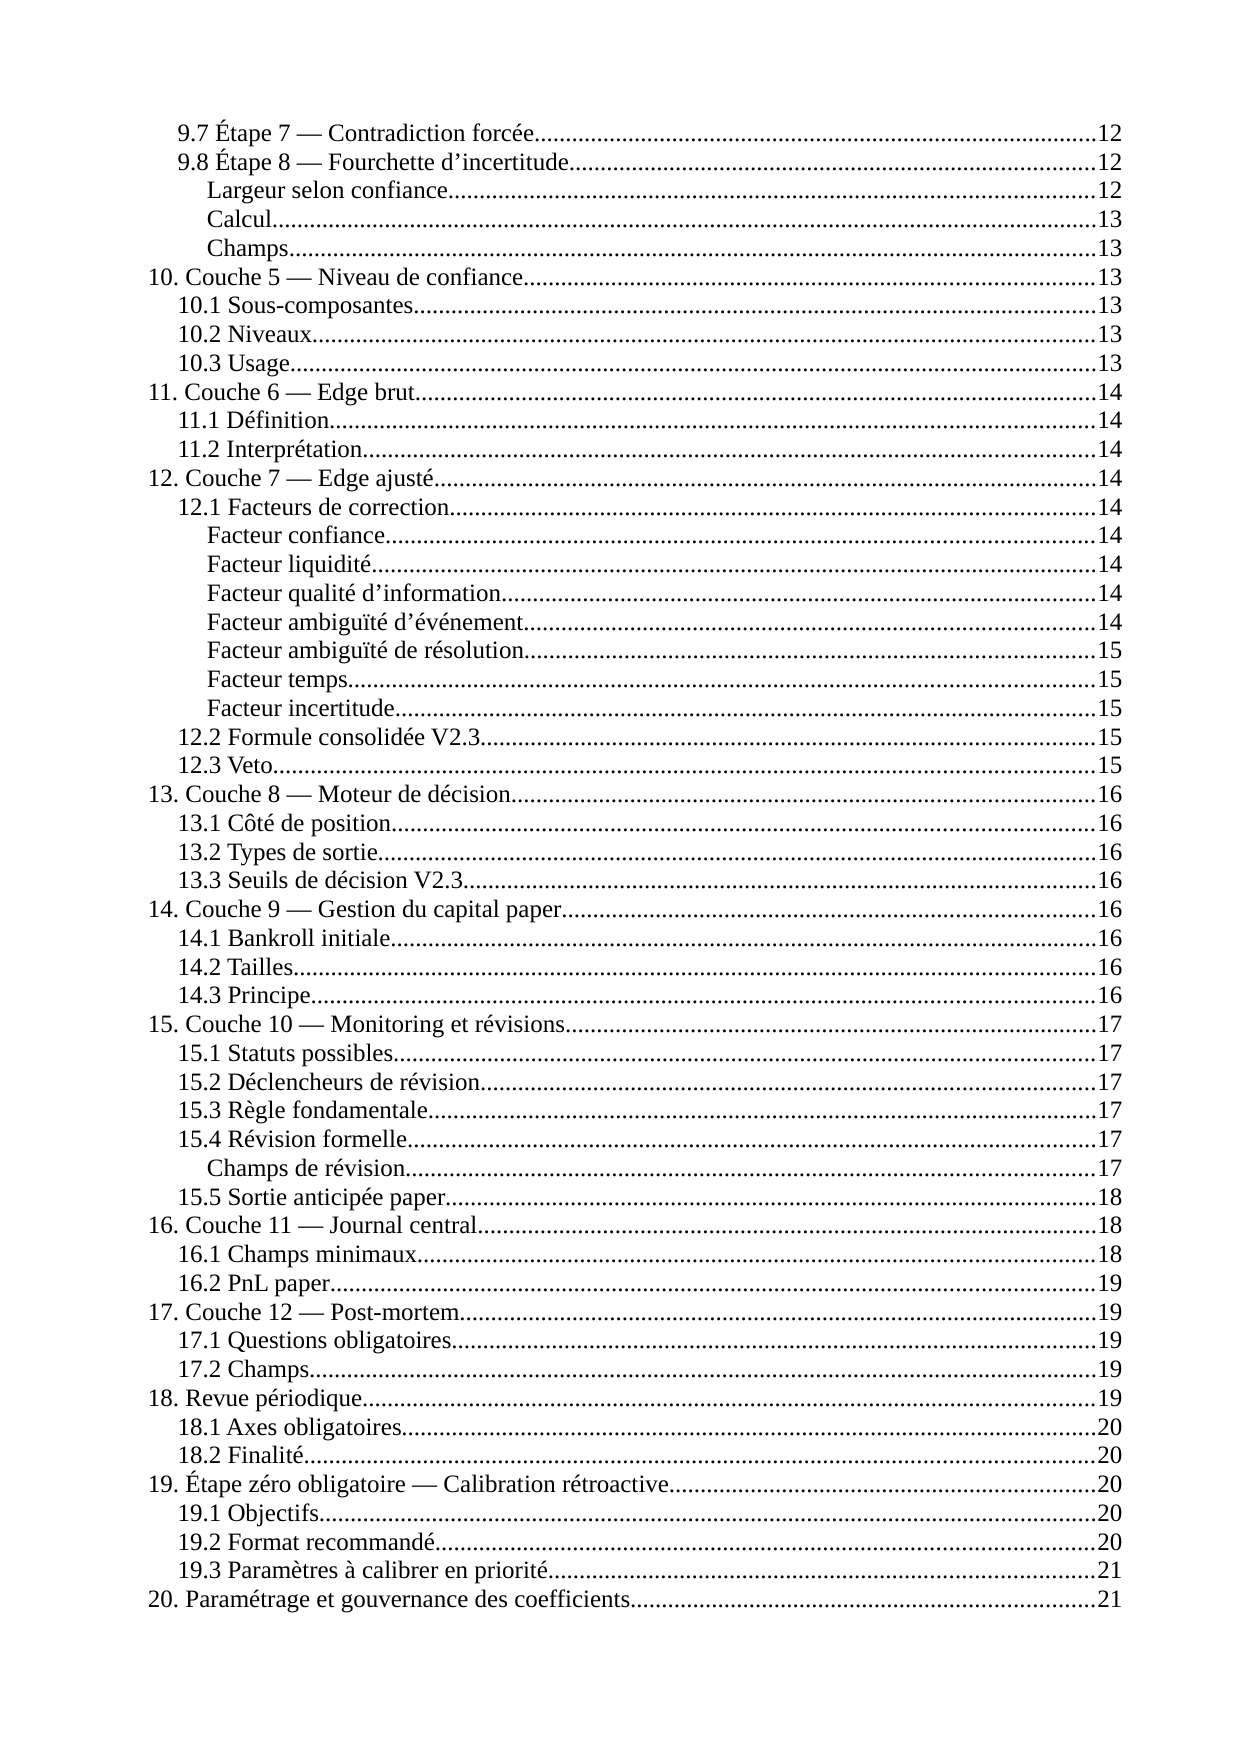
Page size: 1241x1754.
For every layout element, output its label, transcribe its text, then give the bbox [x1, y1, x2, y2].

text 19.1 Objectifs 20 [177, 1498, 1122, 1527]
text 11.2 Interprétation 14 [177, 434, 1122, 463]
text 20. Paramétrage et gouvernance des coefficients 21 [148, 1584, 1122, 1613]
text Facteur ambiguïté d’événement 14 [207, 607, 1122, 636]
text 15.5 Sortie anticipée paper 18 [177, 1182, 1122, 1211]
text 17. Couche 12 — Post-mortem 19 [148, 1297, 1122, 1326]
text 12.3 Veto 15 [177, 751, 1122, 779]
text Facteur qualité d’information 14 [207, 578, 1122, 607]
text 18. Revue périodique 19 [148, 1383, 1122, 1412]
text 17.1 Questions obligatoires 19 [177, 1326, 1122, 1354]
text 15.3 Règle fondamentale 17 [177, 1096, 1122, 1124]
text 15.4 Révision formelle 17 [177, 1124, 1122, 1153]
text 18.1 Axes obligatoires 20 [177, 1412, 1122, 1441]
text 10.2 Niveaux 13 [177, 319, 1122, 348]
text Facteur ambiguïté de résolution 15 [207, 636, 1122, 664]
text 12.2 Formule consolidée V2.3 15 [177, 722, 1122, 751]
text 15.2 Déclencheurs de révision 17 [177, 1067, 1122, 1096]
text Champs de révision 17 [207, 1153, 1122, 1182]
text Facteur confiance 14 [207, 521, 1122, 549]
text 10.1 Sous-composantes 13 [177, 291, 1122, 319]
text 13.2 Types de sortie 16 [177, 837, 1122, 866]
text 16. Couche 11 — Journal central 18 [148, 1211, 1122, 1239]
text 12. Couche 7 — Edge ajusté 14 [148, 463, 1122, 492]
text 13. Couche 8 — Moteur de décision 16 [148, 779, 1122, 808]
text Champs 13 [207, 233, 1122, 262]
text 13.3 Seuils de décision V2.3 16 [177, 866, 1122, 894]
text 9.8 Étape 8 — Fourchette d’incertitude 12 [177, 147, 1122, 176]
text 14.1 Bankroll initiale 16 [177, 923, 1122, 952]
text 13.1 Côté de position 16 [177, 808, 1122, 837]
text 10. Couche 5 — Niveau de confiance 13 [148, 262, 1122, 291]
text Largeur selon confiance 12 [207, 176, 1122, 204]
text Facteur liquidité 14 [207, 549, 1122, 578]
text 14.3 Principe 16 [177, 981, 1122, 1009]
text 16.2 PnL paper 19 [177, 1268, 1122, 1297]
text 18.2 Finalité 20 [177, 1441, 1122, 1469]
text 15. Couche 10 — Monitoring et révisions 17 [148, 1009, 1122, 1038]
text 15.1 Statuts possibles 17 [177, 1038, 1122, 1067]
text Facteur temps 15 [207, 664, 1122, 693]
text 9.7 Étape 7 — Contradiction forcée 12 [177, 118, 1122, 147]
text 11.1 Définition 14 [177, 406, 1122, 434]
text 19. Étape zéro obligatoire — Calibration rétroactive 20 [148, 1469, 1122, 1498]
text Facteur incertitude 15 [207, 693, 1122, 722]
text 16.1 Champs minimaux 18 [177, 1239, 1122, 1268]
text 10.3 Usage 13 [177, 348, 1122, 377]
text 11. Couche 6 — Edge brut 14 [148, 377, 1122, 406]
text 19.2 Format recommandé 20 [177, 1527, 1122, 1556]
text 19.3 Paramètres à calibrer en priorité 21 [177, 1556, 1122, 1584]
text 14. Couche 9 — Gestion du capital paper 16 [148, 894, 1122, 923]
text Calcul 13 [207, 204, 1122, 233]
text 14.2 Tailles 16 [177, 952, 1122, 981]
text 17.2 Champs 19 [177, 1354, 1122, 1383]
text 12.1 Facteurs de correction 14 [177, 492, 1122, 521]
